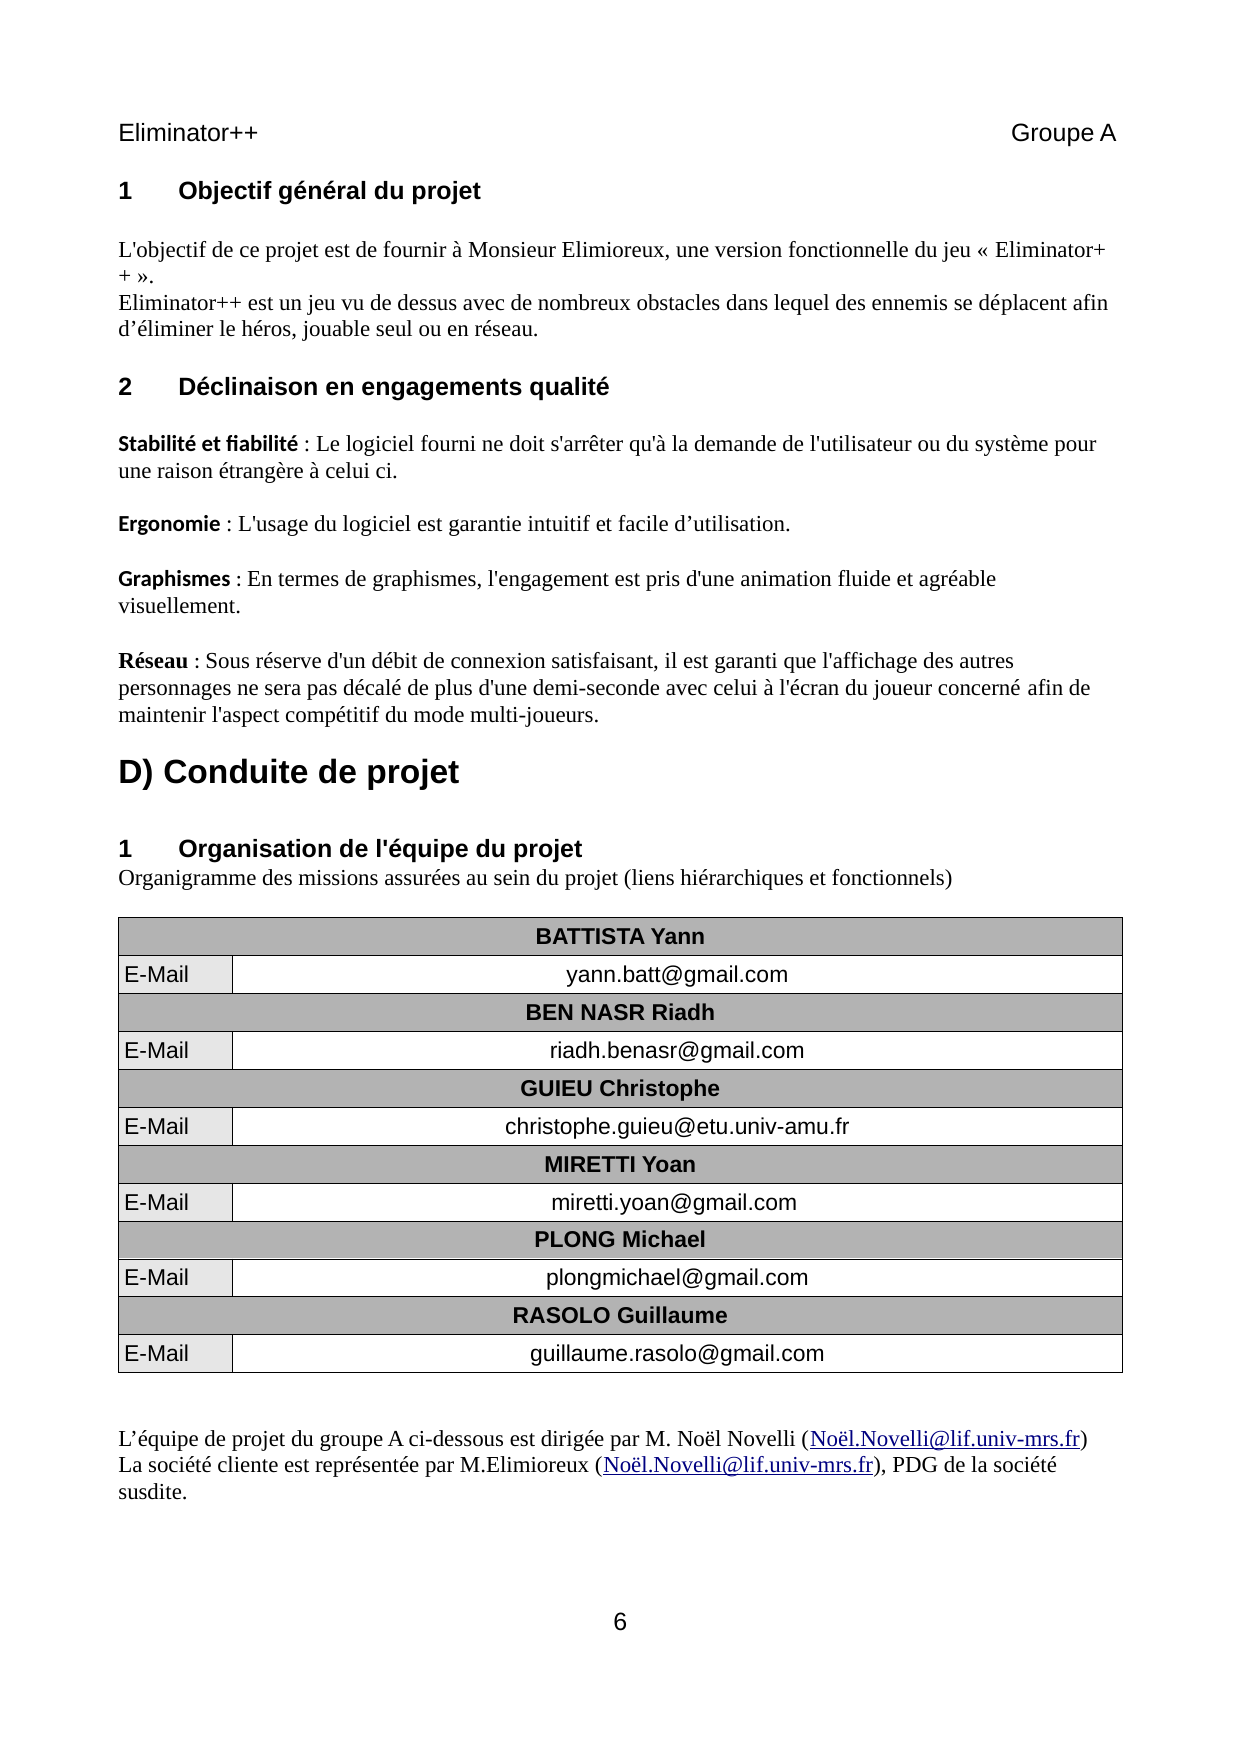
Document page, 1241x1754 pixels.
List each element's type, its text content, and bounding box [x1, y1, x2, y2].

table_cell E-Mail [119, 1184, 232, 1221]
table_cell E-Mail [119, 1260, 232, 1296]
table_cell E-Mail [119, 1108, 232, 1145]
table_cell E-Mail [119, 1032, 232, 1069]
table_header BATTISTA Yann [119, 918, 1122, 955]
table_cell RASOLO Guillaume [119, 1297, 1122, 1334]
table_cell MIRETTI Yoan [119, 1146, 1122, 1183]
text Réseau : Sous réserve d'un débit de connexion satisfaisant, il est garanti que l'affichage des autres personnages ne sera pas décalé de plus d'une demi-seconde avec celui à l'écran du joueur concerné afin de maintenir l'aspect compétitif du mode multi-joueurs. [118, 646, 1122, 727]
table_cell yann.batt@gmail.com [233, 956, 1122, 993]
subtitle Conduite de projet [118, 752, 1122, 791]
text Eliminator++ est un jeu vu de dessus avec de nombreux obstacles dans lequel des ennemis se déplacent afin d’éliminer le héros, jouable seul ou en réseau. [118, 288, 1122, 341]
subtitle Objectif général du projet [118, 176, 1122, 205]
text L’équipe de projet du groupe A ci-dessous est dirigée par M. Noël Novelli (Noël.Novelli@lif.univ-mrs.fr) [118, 1425, 1122, 1451]
table_cell riadh.benasr@gmail.com [233, 1032, 1122, 1069]
table_cell miretti.yoan@gmail.com [233, 1184, 1122, 1221]
subtitle Organisation de l'équipe du projet [118, 834, 1122, 862]
table_cell christophe.guieu@etu.univ-amu.fr [233, 1108, 1122, 1145]
table_cell BEN NASR Riadh [119, 994, 1122, 1031]
text La société cliente est représentée par M.Elimioreux (Noël.Novelli@lif.univ-mrs.fr), PDG de la société susdite. [118, 1451, 1122, 1504]
table_cell PLONG Michael [119, 1222, 1122, 1258]
text L'objectif de ce projet est de fournir à Monsieur Elimioreux, une version fonctionnelle du jeu « Eliminator++ ». [118, 236, 1122, 288]
table_cell plongmichael@gmail.com [233, 1260, 1122, 1296]
table_cell GUIEU Christophe [119, 1070, 1122, 1107]
text Ergonomie : L'usage du logiciel est garantie intuitif et facile d’utilisation. [118, 509, 1122, 538]
table_cell E-Mail [119, 1335, 232, 1372]
subtitle Déclinaison en engagements qualité [118, 372, 1122, 401]
text Organigramme des missions assurées au sein du projet (liens hiérarchiques et fonctionnels) [118, 864, 1122, 891]
table_cell E-Mail [119, 956, 232, 993]
table_cell guillaume.rasolo@gmail.com [233, 1335, 1122, 1372]
text Stabilité et fiabilité : Le logiciel fourni ne doit s'arrêter qu'à la demande de l'utilisateur ou du système pour une raison étrangère à celui ci. [118, 429, 1122, 483]
text Graphismes : En termes de graphismes, l'engagement est pris d'une animation fluide et agréable visuellement. [118, 564, 1122, 618]
